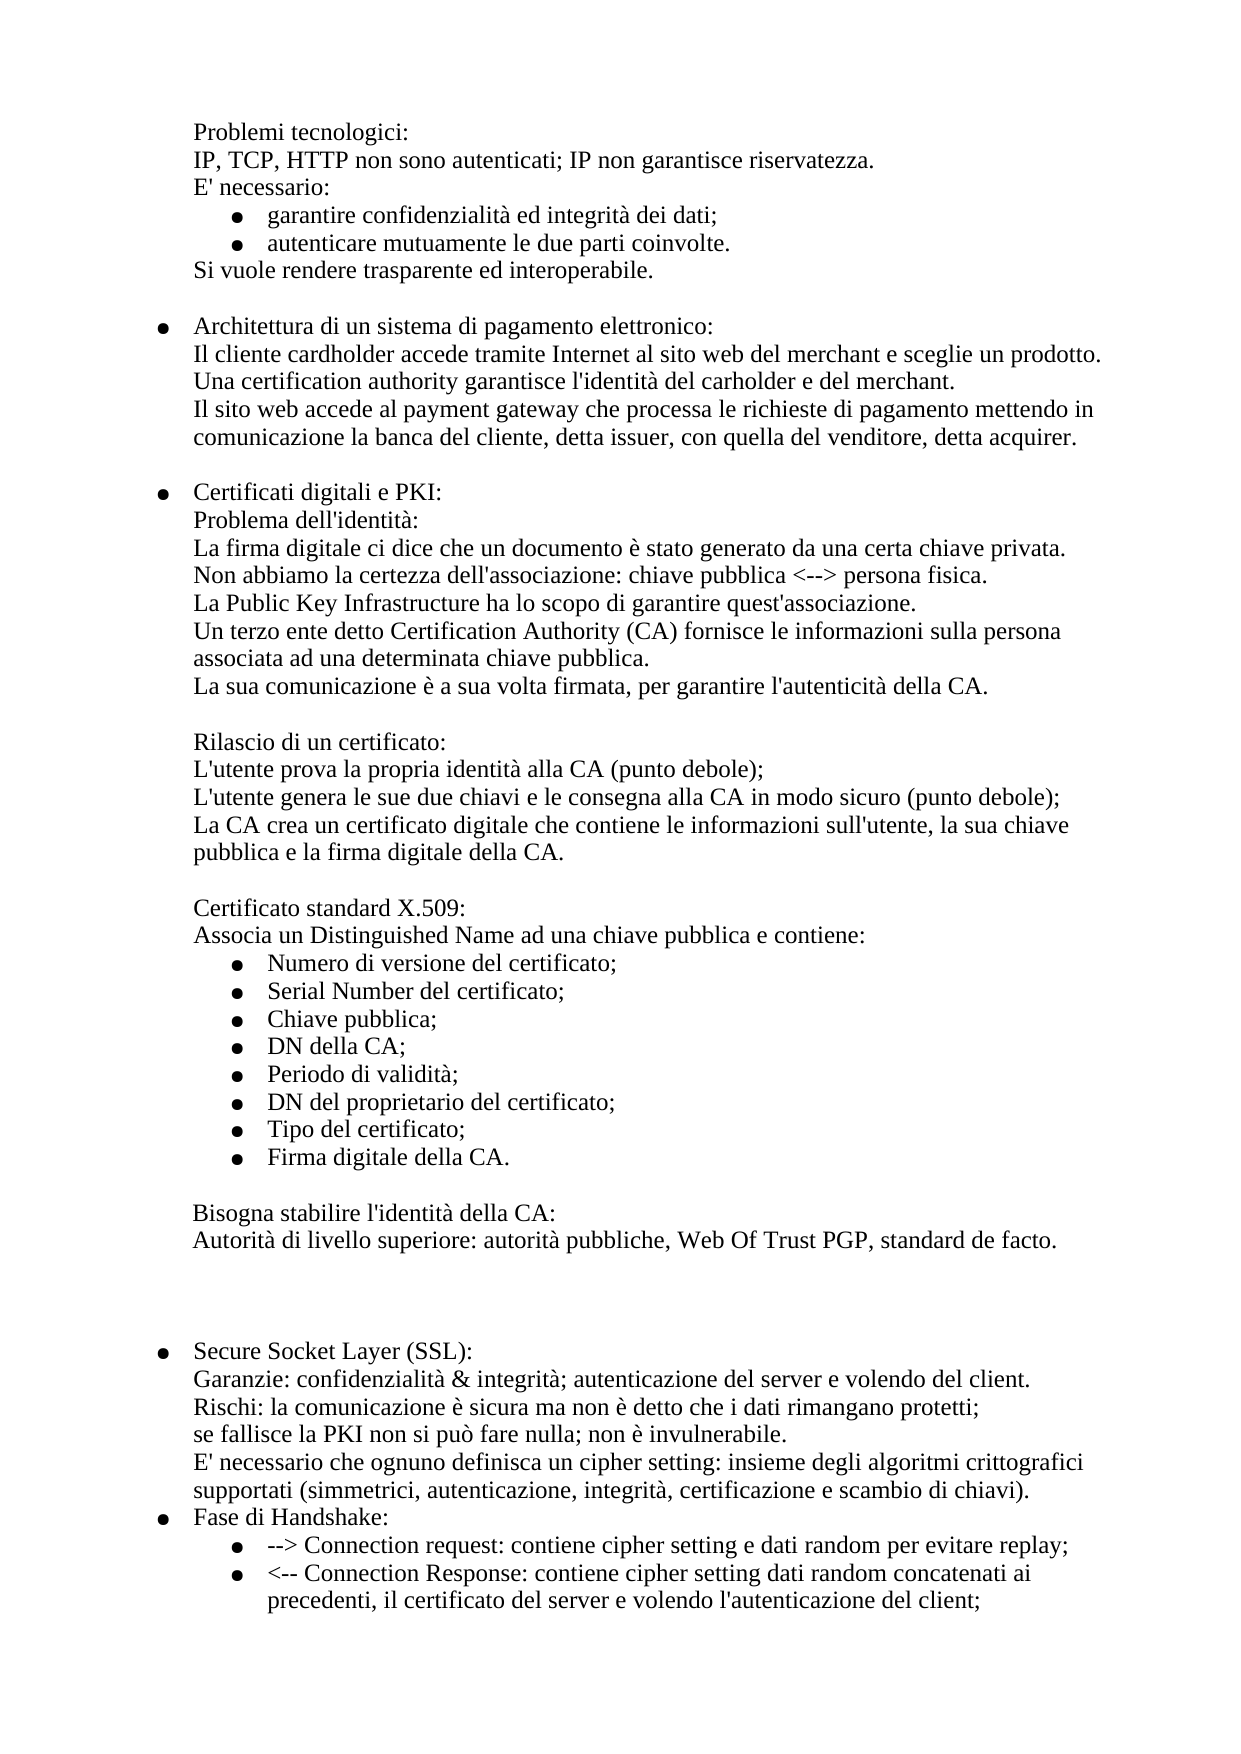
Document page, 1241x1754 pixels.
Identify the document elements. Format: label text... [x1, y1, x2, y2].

list --> Connection request: contiene cipher setting e dati random per evitare replay; [229, 1531, 1122, 1559]
list E' necessario: [156, 173, 1122, 201]
list Si vuole rendere trasparente ed interoperabile. [156, 257, 1122, 284]
list Certificato standard X.509: [156, 894, 1122, 922]
list La CA crea un certificato digitale che contiene le informazioni sull'utente, la sua chiave pubblica e la firma digitale della CA. [156, 811, 1122, 866]
list Rischi: la comunicazione è sicura ma non è detto che i dati rimangano protetti; [156, 1393, 1122, 1420]
text Autorità di livello superiore: autorità pubbliche, Web Of Trust PGP, standard de facto. [192, 1226, 1122, 1254]
list <-- Connection Response: contiene cipher setting dati random concatenati ai precedenti, il certificato del server e volendo l'autenticazione del client; [229, 1559, 1122, 1614]
list L'utente genera le sue due chiavi e le consegna alla CA in modo sicuro (punto debole); [156, 783, 1122, 811]
list Architettura di un sistema di pagamento elettronico: [156, 312, 1122, 340]
list Certificati digitali e PKI: [156, 478, 1122, 506]
list Serial Number del certificato; [229, 977, 1122, 1005]
list autenticare mutuamente le due parti coinvolte. [229, 229, 1122, 257]
list Numero di versione del certificato; [229, 949, 1122, 977]
list La firma digitale ci dice che un documento è stato generato da una certa chiave privata. [156, 534, 1122, 561]
list Associa un Distinguished Name ad una chiave pubblica e contiene: [156, 922, 1122, 949]
list La sua comunicazione è a sua volta firmata, per garantire l'autenticità della CA. [156, 672, 1122, 700]
text Bisogna stabilire l'identità della CA: [192, 1199, 1122, 1226]
list Il sito web accede al payment gateway che processa le richieste di pagamento mettendo in comunicazione la banca del cliente, detta issuer, con quella del venditore, detta acquirer. [156, 395, 1122, 451]
list Fase di Handshake: [156, 1503, 1122, 1531]
list IP, TCP, HTTP non sono autenticati; IP non garantisce riservatezza. [156, 146, 1122, 173]
list L'utente prova la propria identità alla CA (punto debole); [156, 755, 1122, 783]
list Problemi tecnologici: [156, 118, 1122, 146]
list DN del proprietario del certificato; [229, 1088, 1122, 1116]
list Firma digitale della CA. [229, 1143, 1122, 1171]
list Una certification authority garantisce l'identità del carholder e del merchant. [156, 367, 1122, 395]
list E' necessario che ognuno definisca un cipher setting: insieme degli algoritmi crittografici supportati (simmetrici, autenticazione, integrità, certificazione e scambio di chiavi). [156, 1448, 1122, 1503]
list Problema dell'identità: [156, 506, 1122, 534]
list Non abbiamo la certezza dell'associazione: chiave pubblica <--> persona fisica. [156, 561, 1122, 589]
list Un terzo ente detto Certification Authority (CA) fornisce le informazioni sulla persona associata ad una determinata chiave pubblica. [156, 617, 1122, 672]
list Chiave pubblica; [229, 1005, 1122, 1032]
list Tipo del certificato; [229, 1116, 1122, 1143]
list La Public Key Infrastructure ha lo scopo di garantire quest'associazione. [156, 589, 1122, 617]
list se fallisce la PKI non si può fare nulla; non è invulnerabile. [156, 1420, 1122, 1448]
list garantire confidenzialità ed integrità dei dati; [229, 201, 1122, 229]
list Periodo di validità; [229, 1060, 1122, 1088]
list Garanzie: confidenzialità & integrità; autenticazione del server e volendo del client. [156, 1365, 1122, 1393]
list DN della CA; [229, 1032, 1122, 1060]
list Il cliente cardholder accede tramite Internet al sito web del merchant e sceglie un prodotto. [156, 340, 1122, 367]
list Rilascio di un certificato: [156, 728, 1122, 755]
list Secure Socket Layer (SSL): [156, 1337, 1122, 1365]
